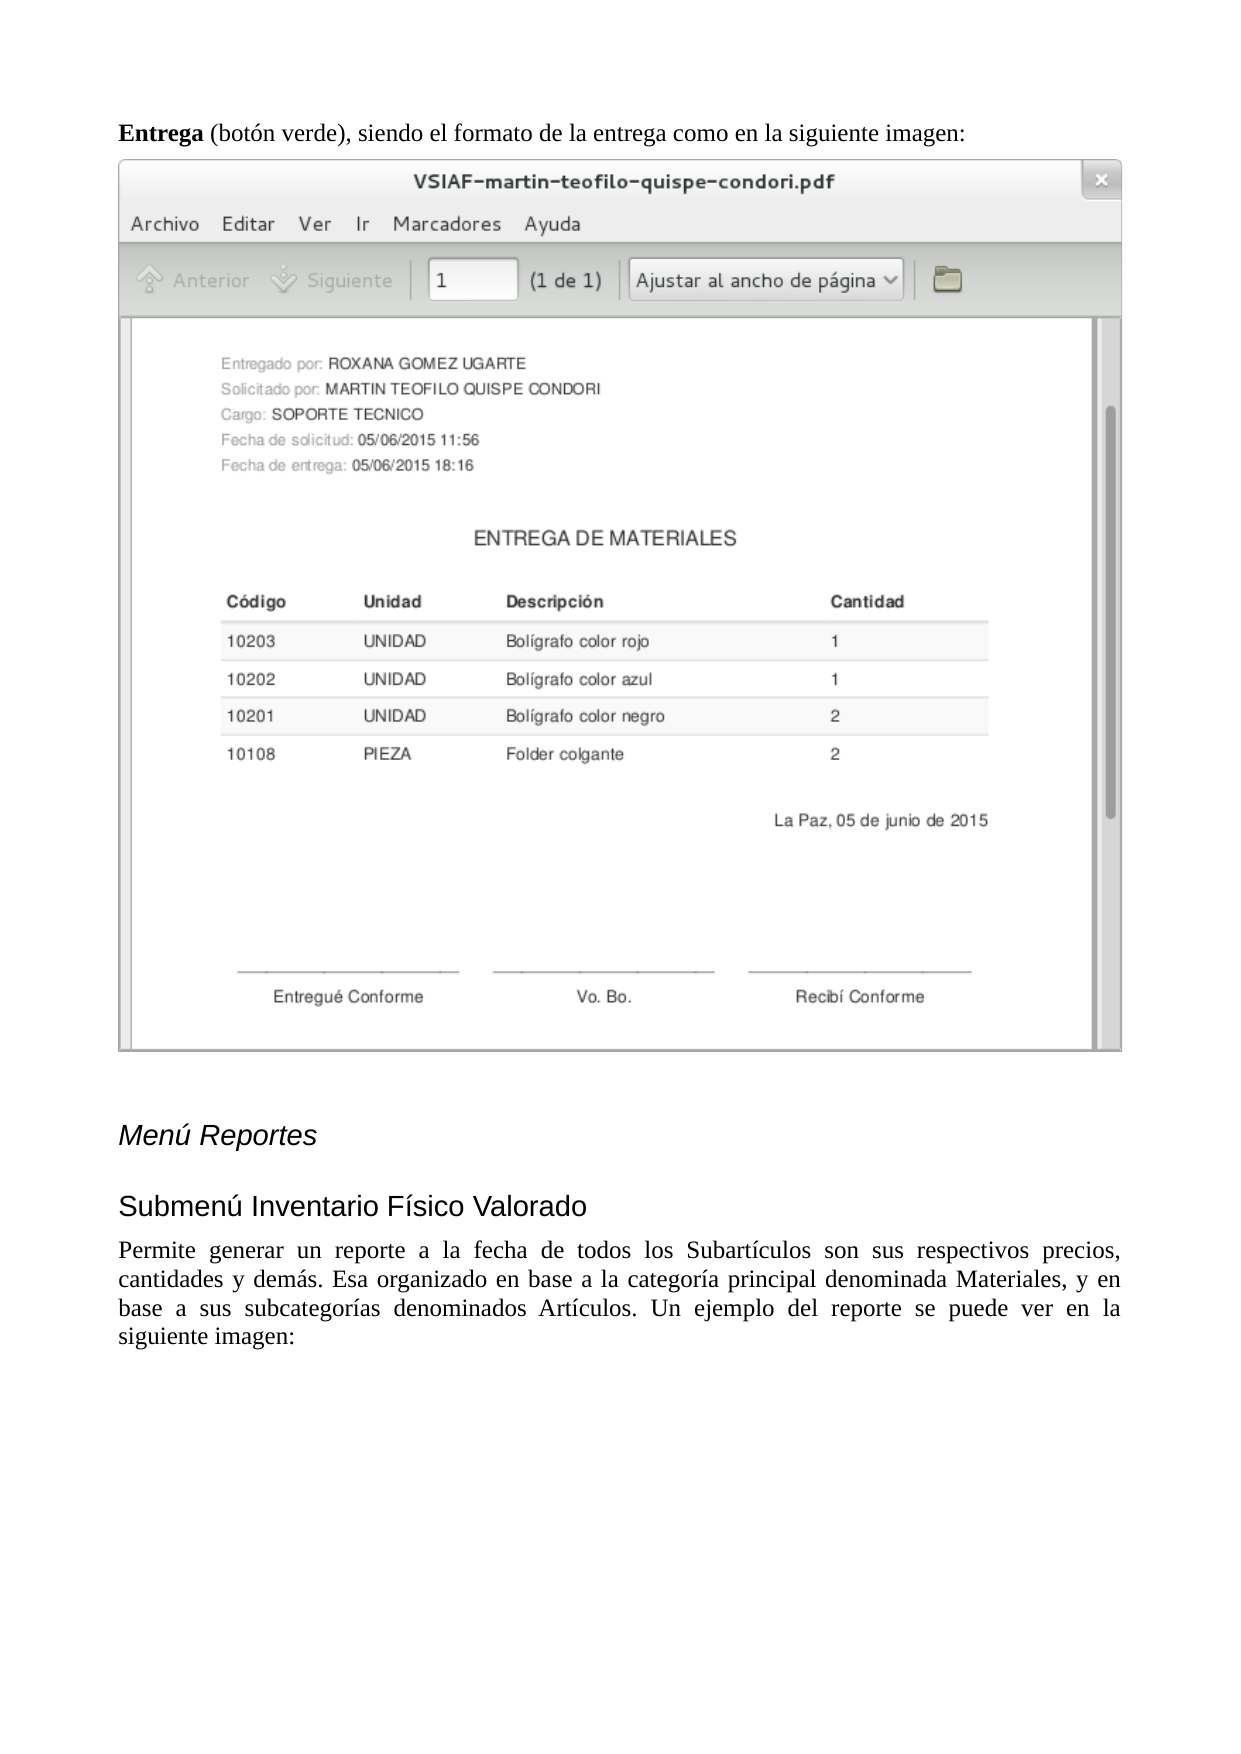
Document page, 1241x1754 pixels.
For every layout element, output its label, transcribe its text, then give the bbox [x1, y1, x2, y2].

text Entrega (botón verde), siendo el formato de la entrega como en la siguiente imagen: [118, 118, 1122, 147]
subtitle Submenú Inventario Físico Valorado [118, 1189, 1122, 1223]
picture [118, 159, 1123, 1052]
subtitle Menú Reportes [118, 1118, 1122, 1152]
text Permite generar un reporte a la fecha de todos los Subartículos son sus respectivos precios, cantidades y demás. Esa organizado en base a la categoría principal denominada Materiales, y en base a sus subcategorías denominados Artículos. Un ejemplo del reporte se puede ver en la siguiente imagen: [118, 1235, 1122, 1350]
